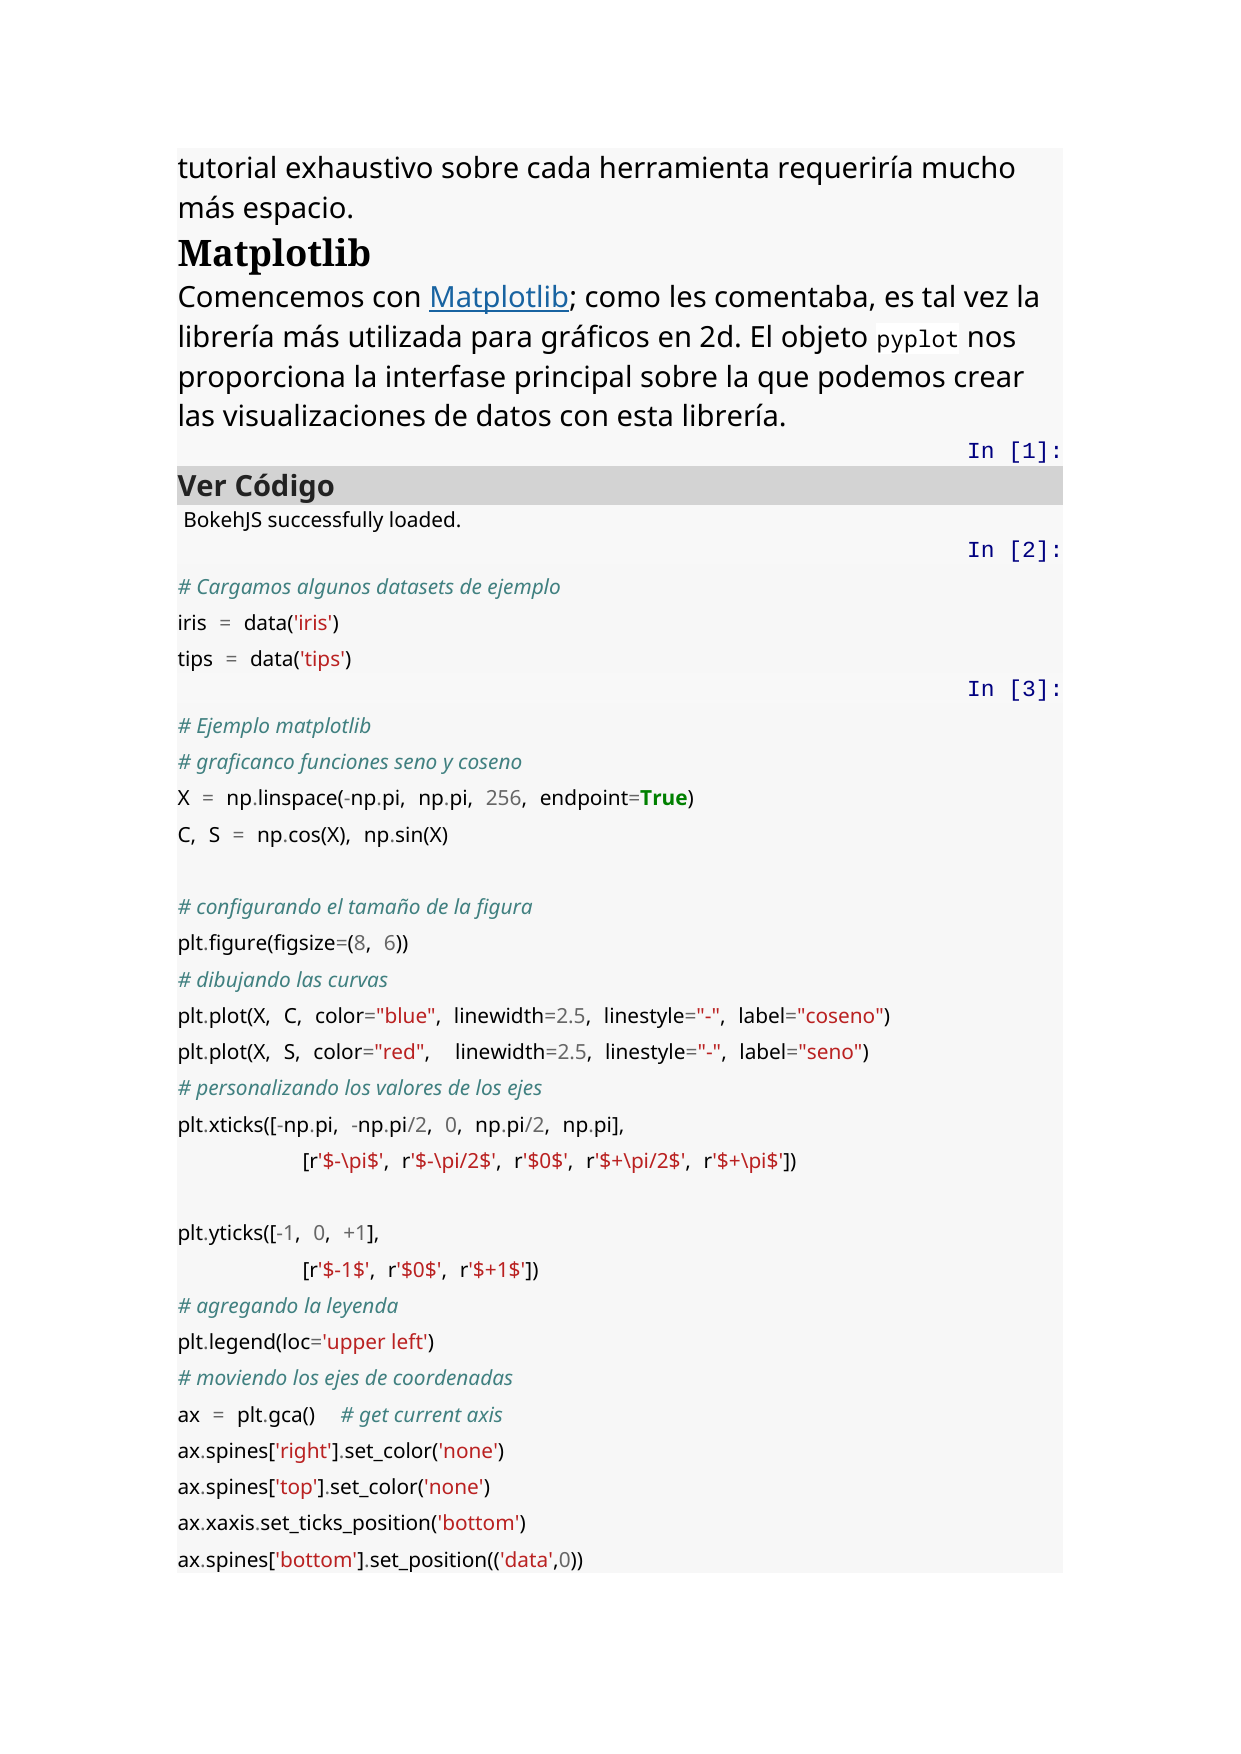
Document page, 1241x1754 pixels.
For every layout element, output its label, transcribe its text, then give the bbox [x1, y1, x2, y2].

text # configurando el tamaño de la figura [177, 884, 1063, 921]
text BokehJS successfully loaded. [177, 505, 1063, 534]
text In [2]: [177, 534, 1063, 564]
text ax.spines['top'].set_color('none') [177, 1464, 1063, 1501]
text ax.spines['right'].set_color('none') [177, 1428, 1063, 1464]
text # dibujando las curvas [177, 957, 1063, 993]
text plt.yticks([-1, 0, +1], [177, 1211, 1063, 1247]
text # agregando la leyenda [177, 1283, 1063, 1319]
text In [1]: [177, 435, 1063, 466]
text plt.figure(figsize=(8, 6)) [177, 921, 1063, 957]
text # Ejemplo matplotlib [177, 703, 1063, 739]
text [r'$-\pi$', r'$-\pi/2$', r'$0$', r'$+\pi/2$', r'$+\pi$']) [177, 1138, 1063, 1174]
text In [3]: [177, 673, 1063, 703]
text Comencemos con Matplotlib; como les comentaba, es tal vez la librería más utilizada para gráficos en 2d. El objeto pyplot nos proporciona la interfase principal sobre la que podemos crear las visualizaciones de datos con esta librería. [177, 277, 1063, 435]
text C, S = np.cos(X), np.sin(X) [177, 812, 1063, 848]
text Ver Código [177, 466, 1063, 505]
text tips = data('tips') [177, 637, 1063, 673]
text ax.xaxis.set_ticks_position('bottom') [177, 1501, 1063, 1537]
text plt.xticks([-np.pi, -np.pi/2, 0, np.pi/2, np.pi], [177, 1102, 1063, 1138]
text plt.legend(loc='upper left') [177, 1319, 1063, 1356]
text plt.plot(X, S, color="red", linewidth=2.5, linestyle="-", label="seno") [177, 1029, 1063, 1066]
text ax.spines['bottom'].set_position(('data',0)) [177, 1537, 1063, 1573]
text # moviendo los ejes de coordenadas [177, 1356, 1063, 1392]
subtitle Matplotlib [177, 227, 1063, 277]
text tutorial exhaustivo sobre cada herramienta requeriría mucho más espacio. [177, 148, 1063, 227]
text # graficanco funciones seno y coseno [177, 739, 1063, 776]
text # Cargamos algunos datasets de ejemplo [177, 564, 1063, 600]
text # personalizando los valores de los ejes [177, 1066, 1063, 1102]
text plt.plot(X, C, color="blue", linewidth=2.5, linestyle="-", label="coseno") [177, 993, 1063, 1029]
text X = np.linspace(-np.pi, np.pi, 256, endpoint=True) [177, 776, 1063, 812]
text [r'$-1$', r'$0$', r'$+1$']) [177, 1247, 1063, 1283]
text ax = plt.gca() # get current axis [177, 1392, 1063, 1428]
text iris = data('iris') [177, 600, 1063, 637]
